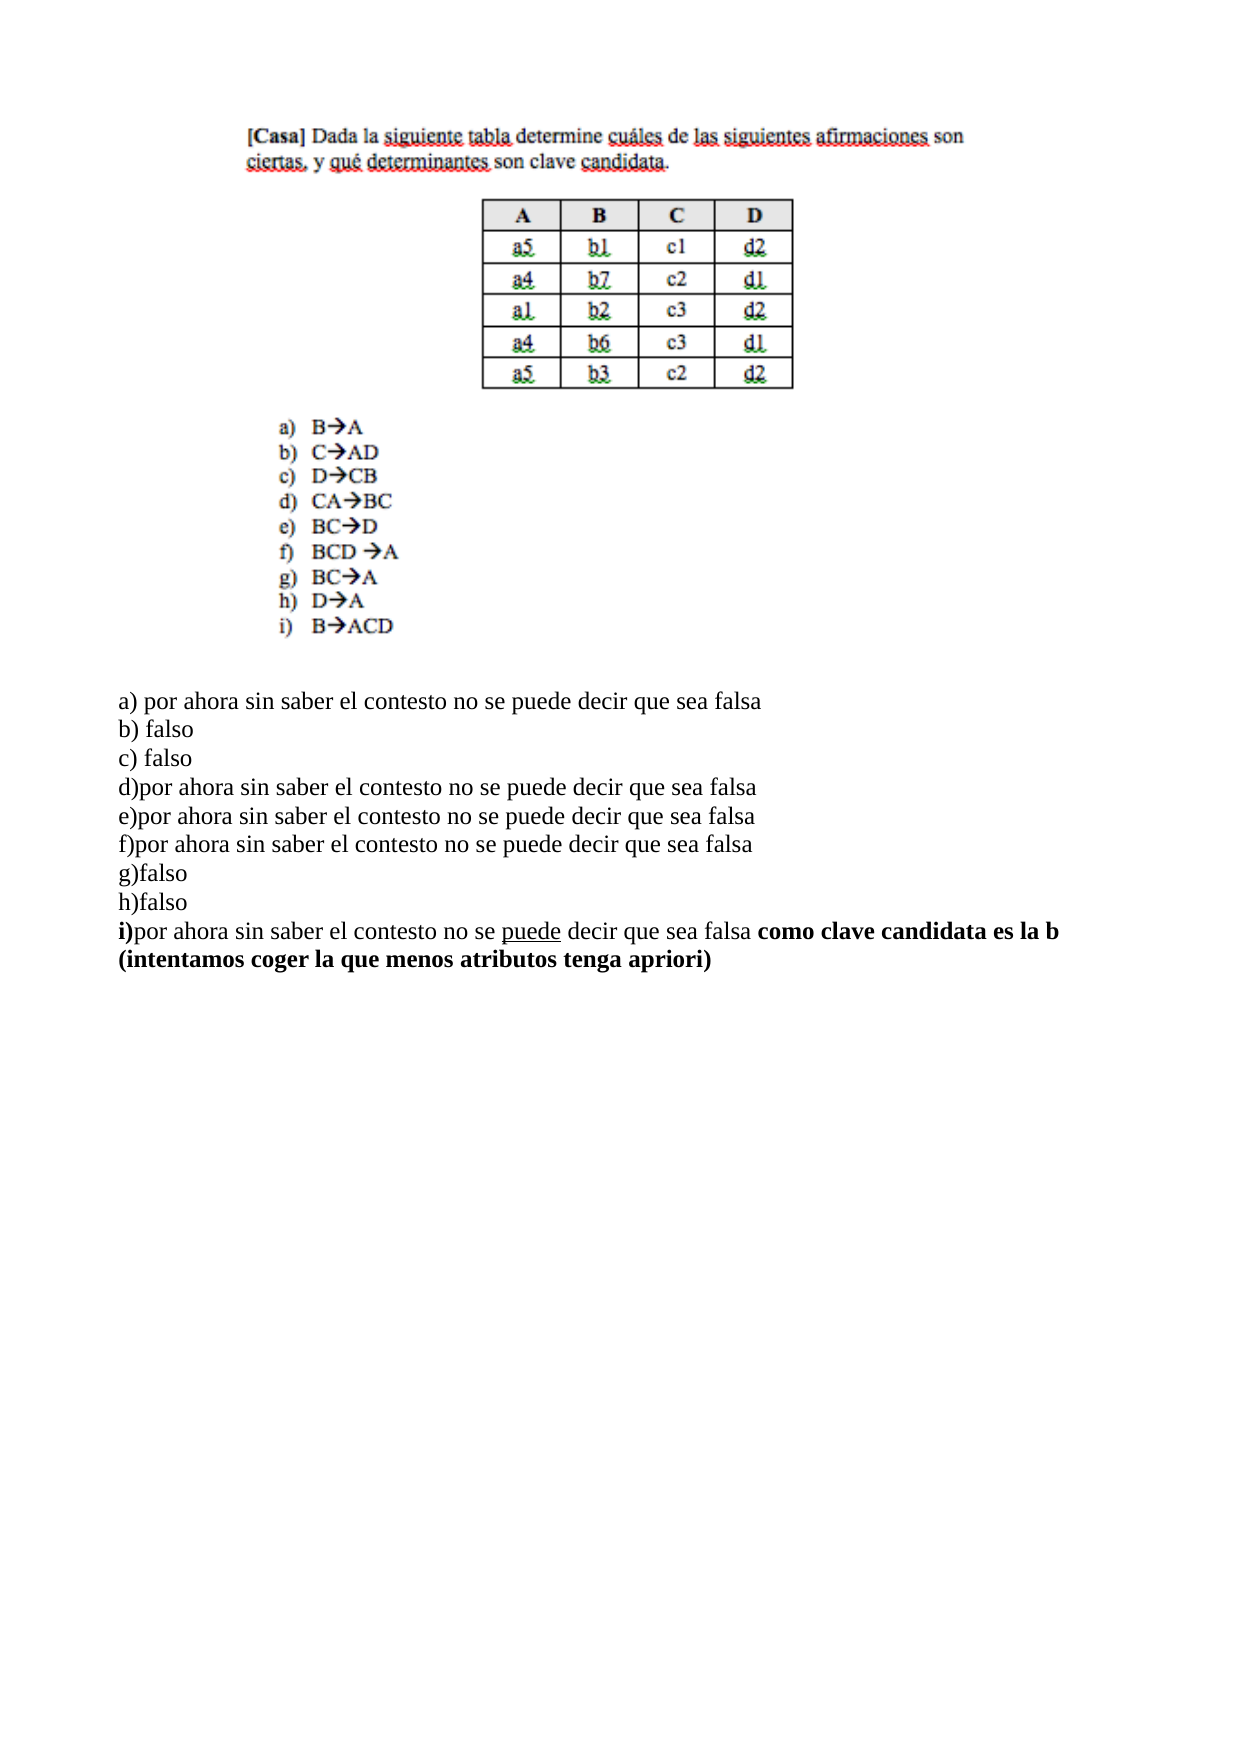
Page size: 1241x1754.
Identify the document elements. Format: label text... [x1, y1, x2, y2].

text a) por ahora sin saber el contesto no se puede decir que sea falsa [118, 686, 1122, 714]
text f)por ahora sin saber el contesto no se puede decir que sea falsa [118, 829, 1122, 858]
text h)falso [118, 887, 1122, 916]
text b) falso [118, 714, 1122, 743]
text e)por ahora sin saber el contesto no se puede decir que sea falsa [118, 801, 1122, 829]
text c) falso [118, 743, 1122, 772]
text d)por ahora sin saber el contesto no se puede decir que sea falsa [118, 772, 1122, 801]
text g)falso [118, 858, 1122, 887]
picture [227, 118, 1013, 657]
text i)por ahora sin saber el contesto no se puede decir que sea falsa como clave candidata es la b (intentamos coger la que menos atributos tenga apriori) [118, 916, 1122, 973]
